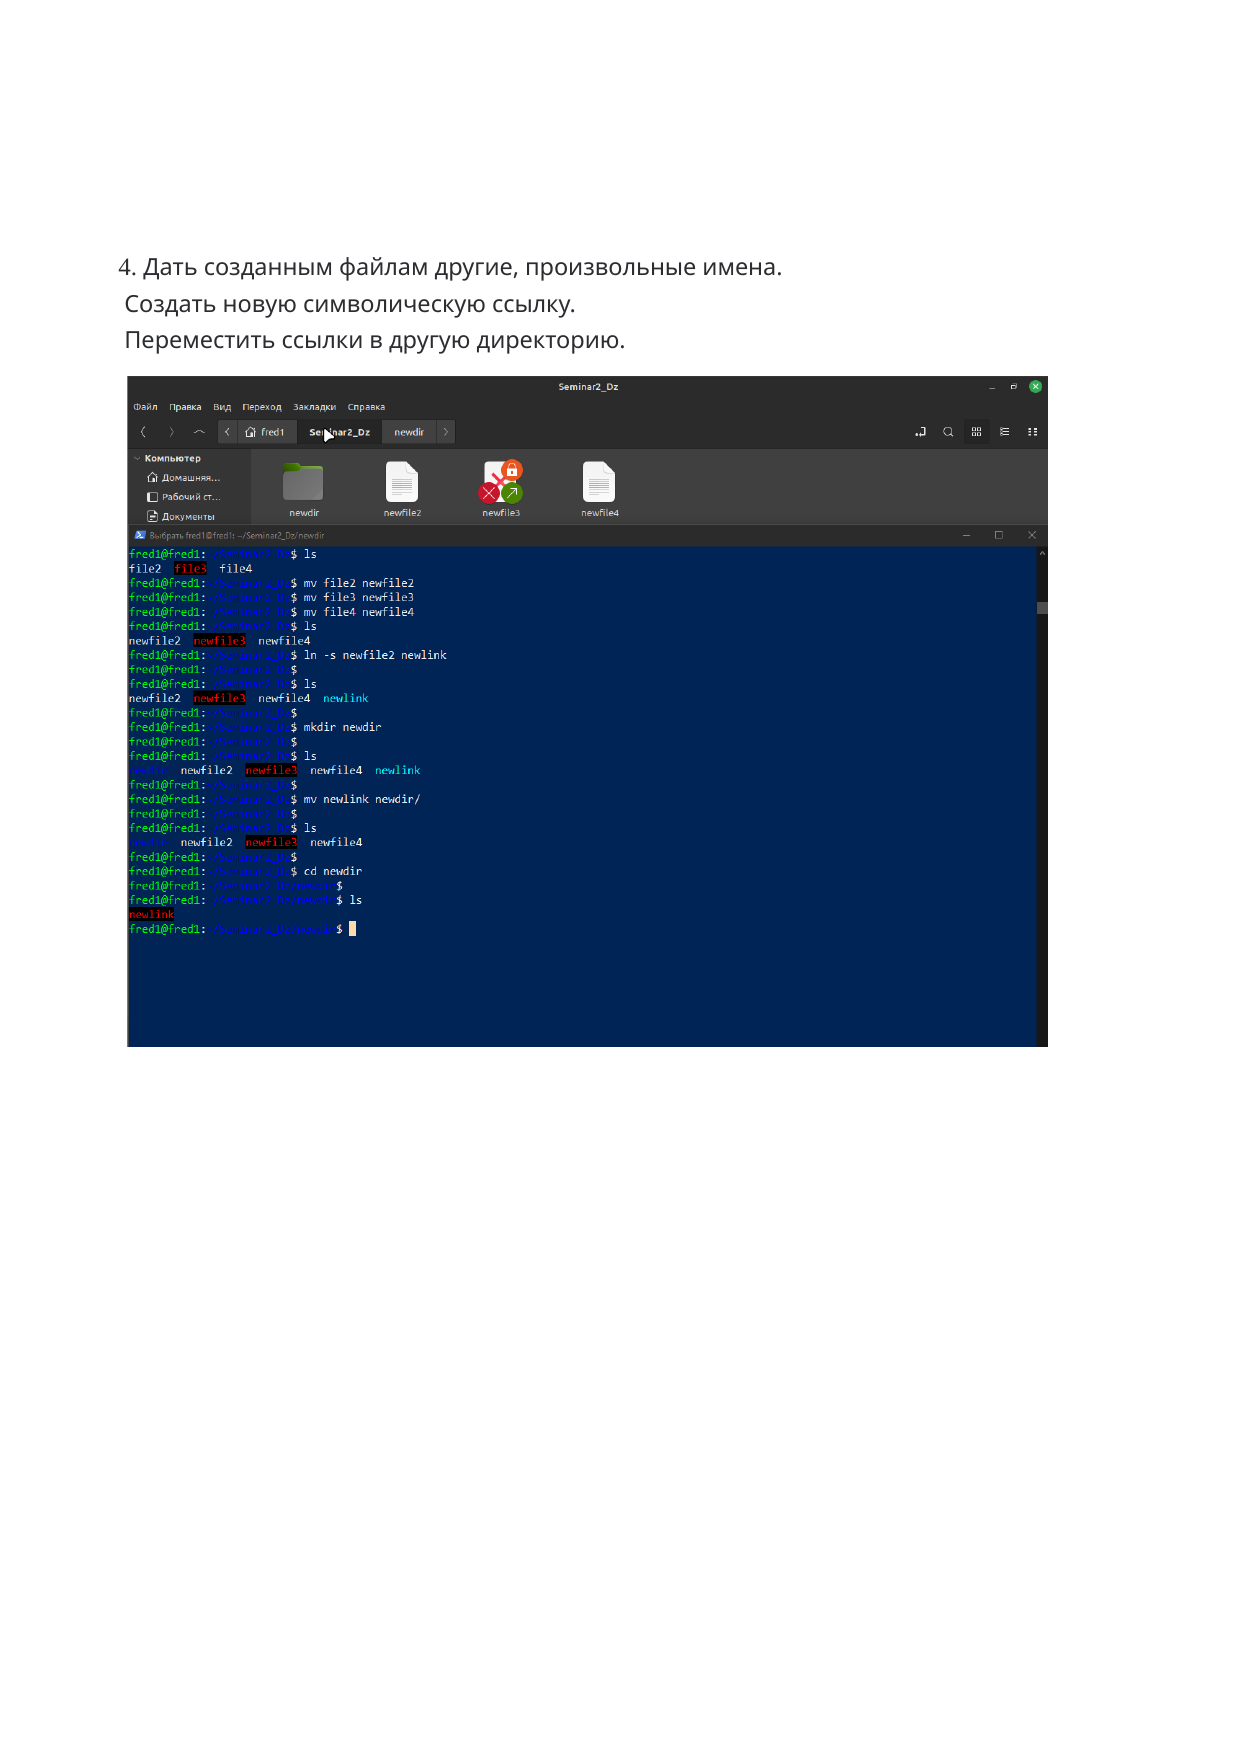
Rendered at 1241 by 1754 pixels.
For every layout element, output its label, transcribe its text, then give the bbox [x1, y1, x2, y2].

picture [127, 376, 1048, 1047]
text 4. Дать созданным файлам другие, произвольные имена. Создать новую символическую ссылку. Переместить ссылки в другую директорию. [118, 250, 1122, 356]
